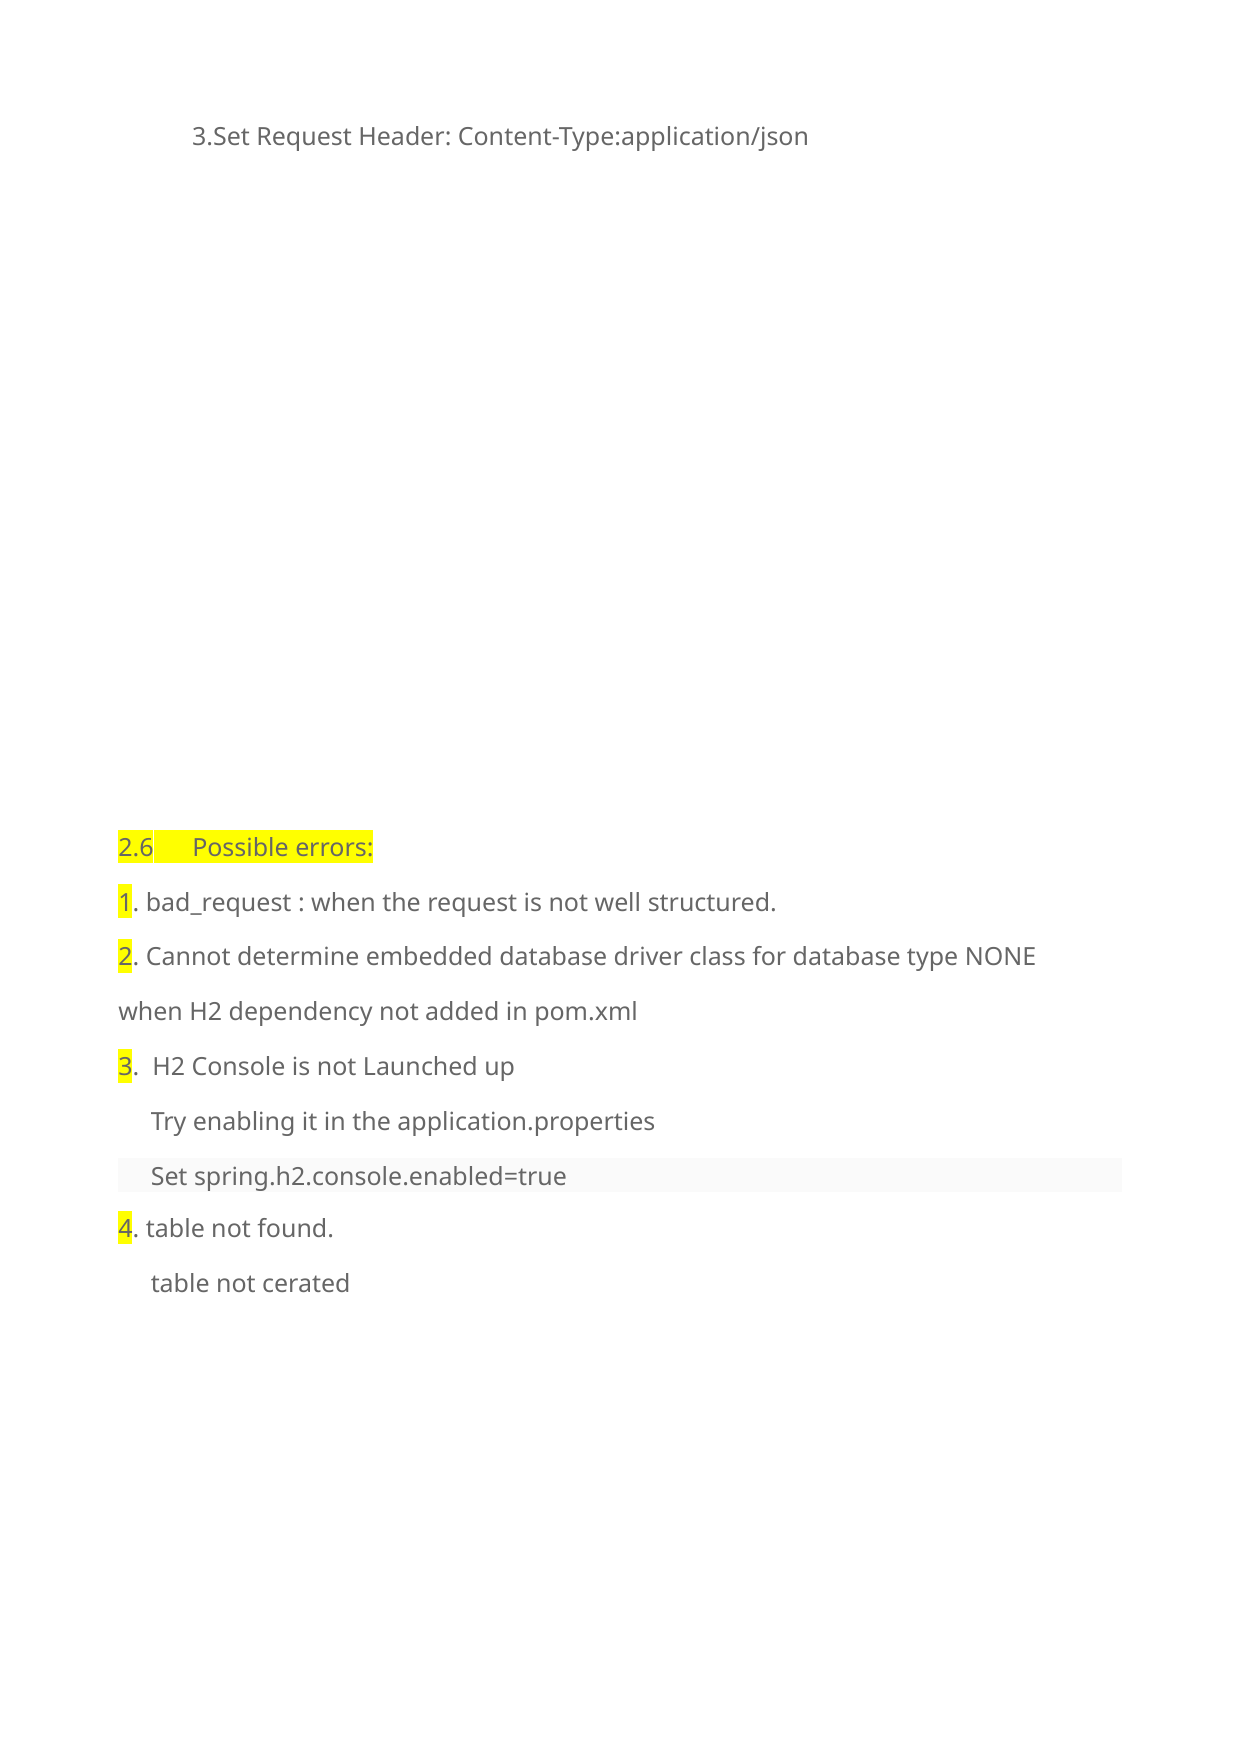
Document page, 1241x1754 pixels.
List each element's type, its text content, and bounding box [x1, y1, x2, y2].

text 1. bad_request : when the request is not well structured. [118, 884, 1122, 918]
text 4. table not found. [118, 1211, 1122, 1244]
text 2. Cannot determine embedded database driver class for database type NONE [118, 939, 1122, 973]
list 3.Set Request Header: Content-Type:application/json [118, 118, 1122, 152]
text table not cerated [118, 1265, 1122, 1299]
text 3. H2 Console is not Launched up [118, 1049, 1122, 1083]
text Set spring.h2.console.enabled=true [118, 1158, 1122, 1192]
text when H2 dependency not added in pom.xml [118, 994, 1122, 1028]
text Try enabling it in the application.properties [118, 1103, 1122, 1137]
text 2.6 Possible errors: [118, 829, 1122, 863]
